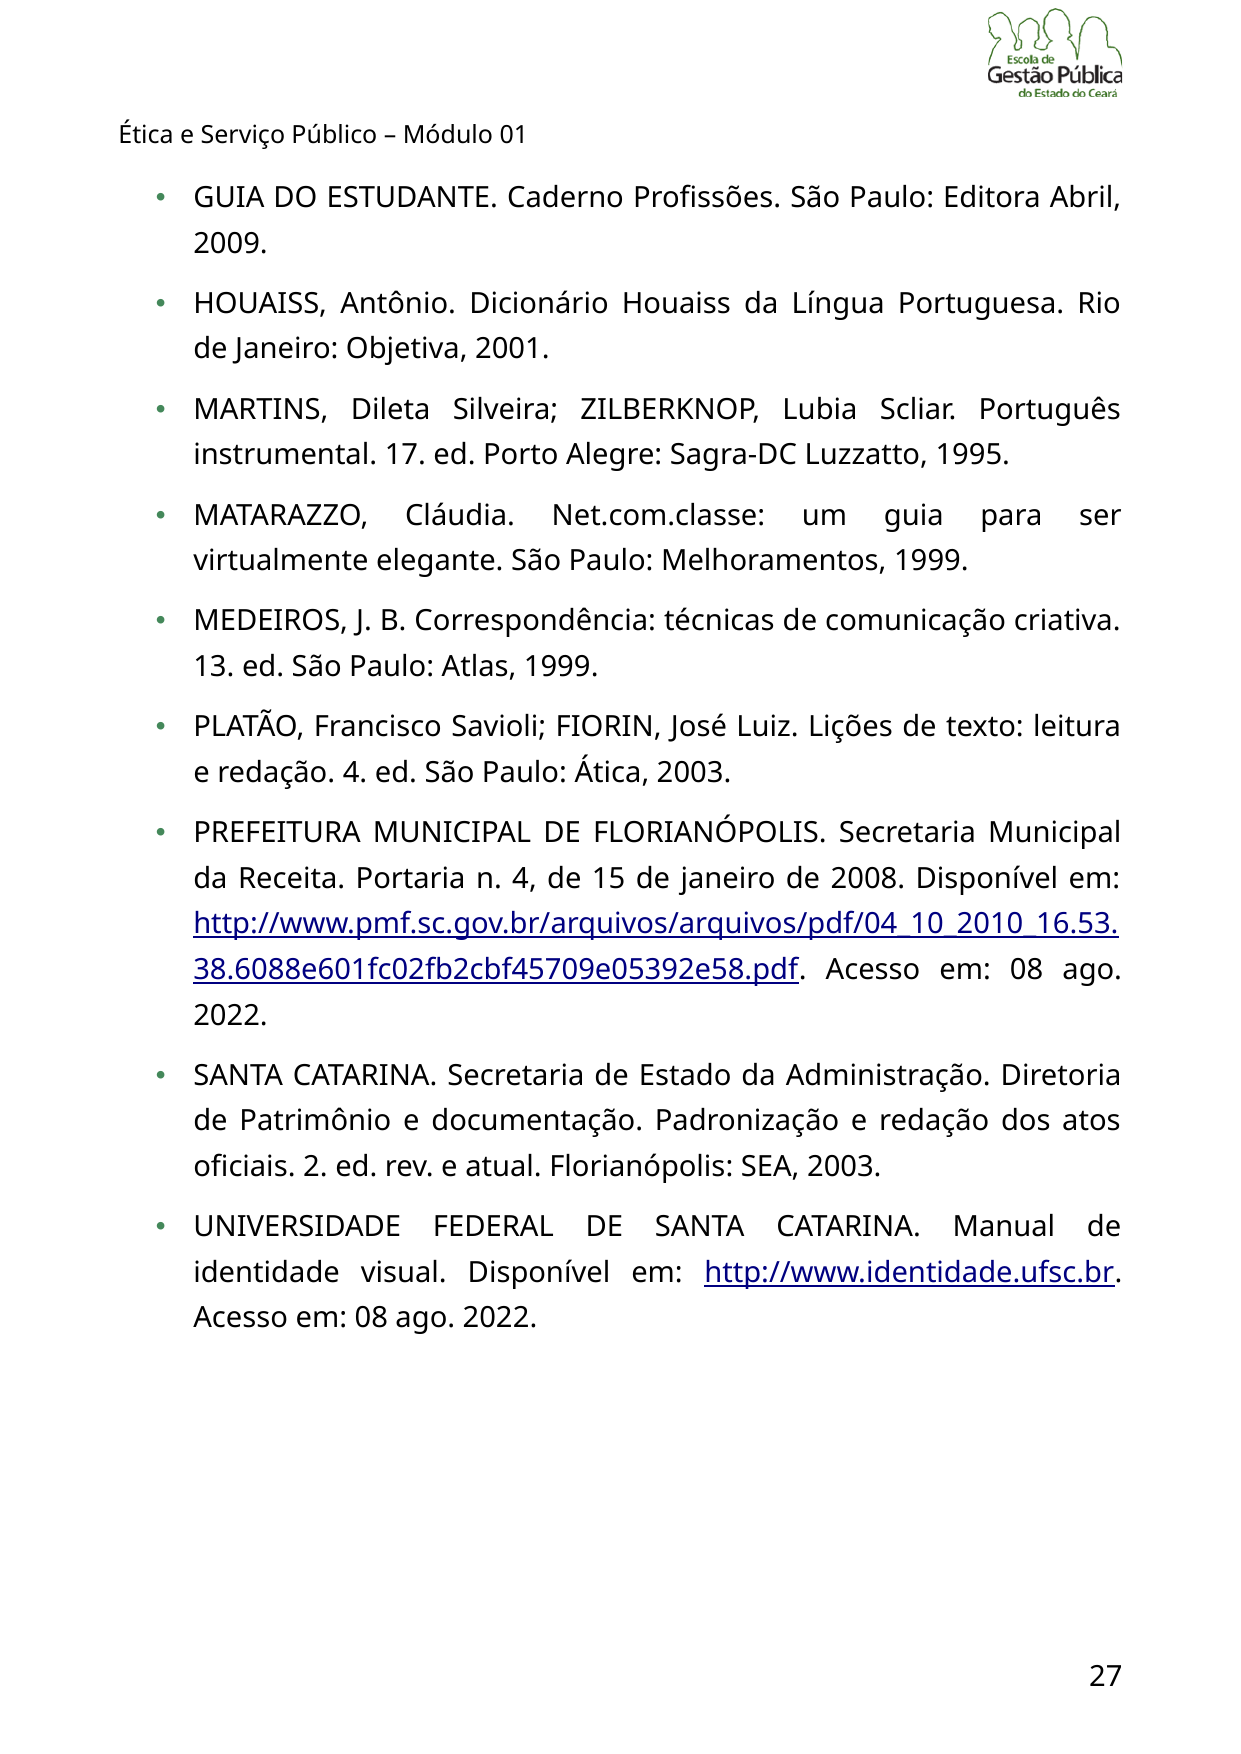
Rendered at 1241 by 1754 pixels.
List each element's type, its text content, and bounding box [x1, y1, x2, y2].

list SANTA CATARINA. Secretaria de Estado da Administração. Diretoria de Patrimônio e documentação. Padronização e redação dos atos oficiais. 2. ed. rev. e atual. Florianópolis: SEA, 2003. [156, 1054, 1122, 1185]
list UNIVERSIDADE FEDERAL DE SANTA CATARINA. Manual de identidade visual. Disponível em: http://www.identidade.ufsc.br. Acesso em: 08 ago. 2022. [156, 1206, 1122, 1336]
list MEDEIROS, J. B. Correspondência: técnicas de comunicação criativa. 13. ed. São Paulo: Atlas, 1999. [156, 600, 1122, 685]
list PREFEITURA MUNICIPAL DE FLORIANÓPOLIS. Secretaria Municipal da Receita. Portaria n. 4, de 15 de janeiro de 2008. Disponível em: http://www.pmf.sc.gov.br/arquivos/arquivos/pdf/04_10_2010_16.53.38.6088e601fc02fb2cbf45709e05392e58.pdf. Acesso em: 08 ago. 2022. [156, 811, 1122, 1033]
list MARTINS, Dileta Silveira; ZILBERKNOP, Lubia Scliar. Português instrumental. 17. ed. Porto Alegre: Sagra-DC Luzzatto, 1995. [156, 388, 1122, 473]
list HOUAISS, Antônio. Dicionário Houaiss da Língua Portuguesa. Rio de Janeiro: Objetiva, 2001. [156, 282, 1122, 367]
list PLATÃO, Francisco Savioli; FIORIN, José Luiz. Lições de texto: leitura e redação. 4. ed. São Paulo: Ática, 2003. [156, 706, 1122, 791]
picture [118, 8, 1123, 97]
list GUIA DO ESTUDANTE. Caderno Profissões. São Paulo: Editora Abril, 2009. [156, 176, 1122, 262]
list MATARAZZO, Cláudia. Net.com.classe: um guia para ser virtualmente elegante. São Paulo: Melhoramentos, 1999. [156, 494, 1122, 579]
